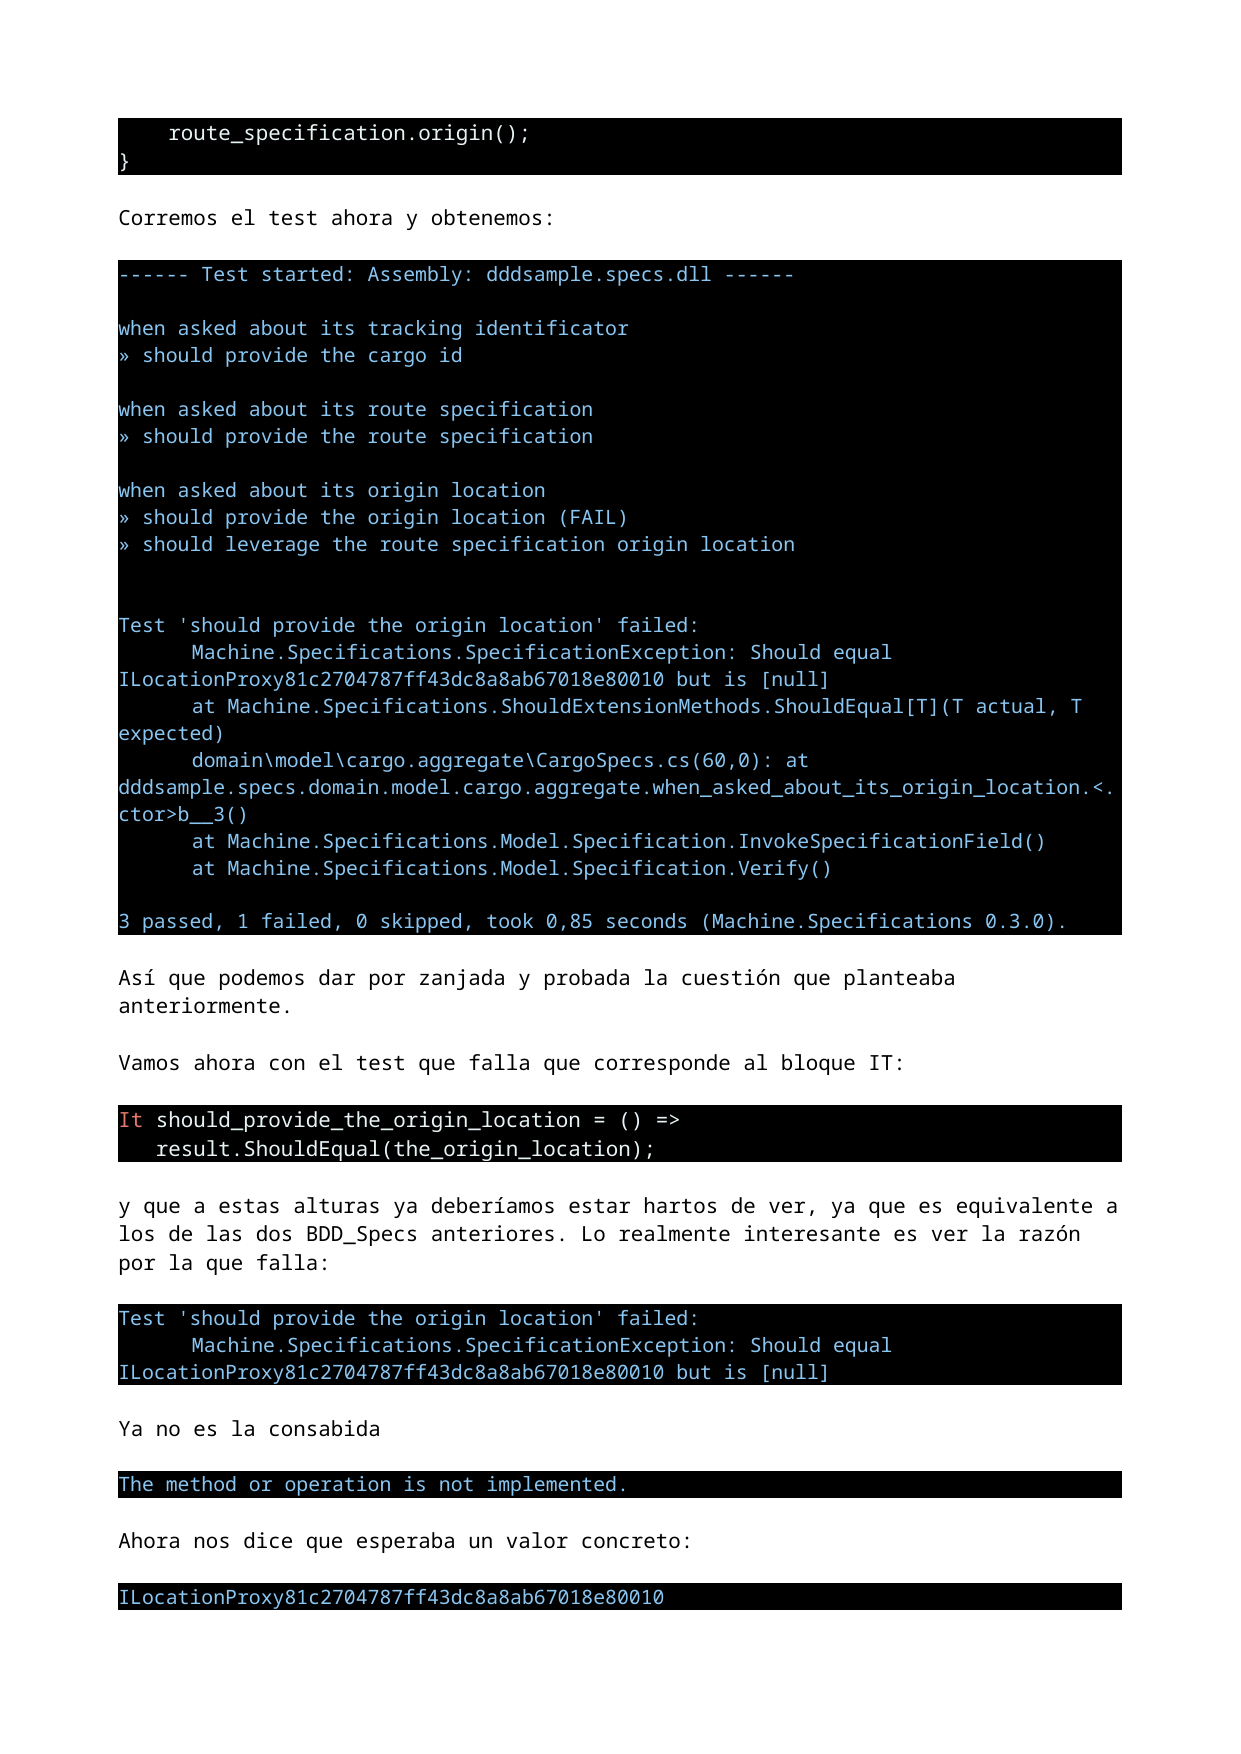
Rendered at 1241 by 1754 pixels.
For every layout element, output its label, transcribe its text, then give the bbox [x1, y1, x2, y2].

text Machine.Specifications.SpecificationException: Should equal ILocationProxy81c2704787ff43dc8a8ab67018e80010 but is [null] [118, 1331, 1122, 1385]
text The method or operation is not implemented. [118, 1471, 1122, 1498]
text ILocationProxy81c2704787ff43dc8a8ab67018e80010 [118, 1583, 1122, 1610]
text } [118, 147, 1122, 175]
text route_specification.origin(); [118, 118, 1122, 147]
text ------ Test started: Assembly: dddsample.specs.dll ------ [118, 260, 1122, 287]
text » should provide the route specification [118, 422, 1122, 449]
text Corremos el test ahora y obtenemos: [118, 203, 1122, 232]
text » should leverage the route specification origin location [118, 530, 1122, 557]
text when asked about its origin location [118, 476, 1122, 503]
text at Machine.Specifications.Model.Specification.InvokeSpecificationField() [118, 827, 1122, 854]
text at Machine.Specifications.ShouldExtensionMethods.ShouldEqual[T](T actual, T expected) [118, 692, 1122, 746]
text when asked about its tracking identificator [118, 314, 1122, 341]
text It should_provide_the_origin_location = () => [118, 1105, 1122, 1134]
text Ya no es la consabida [118, 1414, 1122, 1442]
text » should provide the origin location (FAIL) [118, 503, 1122, 530]
text Machine.Specifications.SpecificationException: Should equal ILocationProxy81c2704787ff43dc8a8ab67018e80010 but is [null] [118, 638, 1122, 692]
text at Machine.Specifications.Model.Specification.Verify() [118, 854, 1122, 881]
text Así que podemos dar por zanjada y probada la cuestión que planteaba anteriormente. [118, 963, 1122, 1020]
text Test 'should provide the origin location' failed: [118, 611, 1122, 638]
text Vamos ahora con el test que falla que corresponde al bloque IT: [118, 1048, 1122, 1077]
text » should provide the cargo id [118, 341, 1122, 368]
text Test 'should provide the origin location' failed: [118, 1304, 1122, 1331]
text domain\model\cargo.aggregate\CargoSpecs.cs(60,0): at dddsample.specs.domain.model.cargo.aggregate.when_asked_about_its_origin_location.<.ctor>b__3() [118, 746, 1122, 827]
text 3 passed, 1 failed, 0 skipped, took 0,85 seconds (Machine.Specifications 0.3.0). [118, 908, 1122, 935]
text when asked about its route specification [118, 395, 1122, 422]
text result.ShouldEqual(the_origin_location); [118, 1134, 1122, 1162]
text Ahora nos dice que esperaba un valor concreto: [118, 1526, 1122, 1554]
text y que a estas alturas ya deberíamos estar hartos de ver, ya que es equivalente a los de las dos BDD_Specs anteriores. Lo realmente interesante es ver la razón por la que falla: [118, 1191, 1122, 1276]
